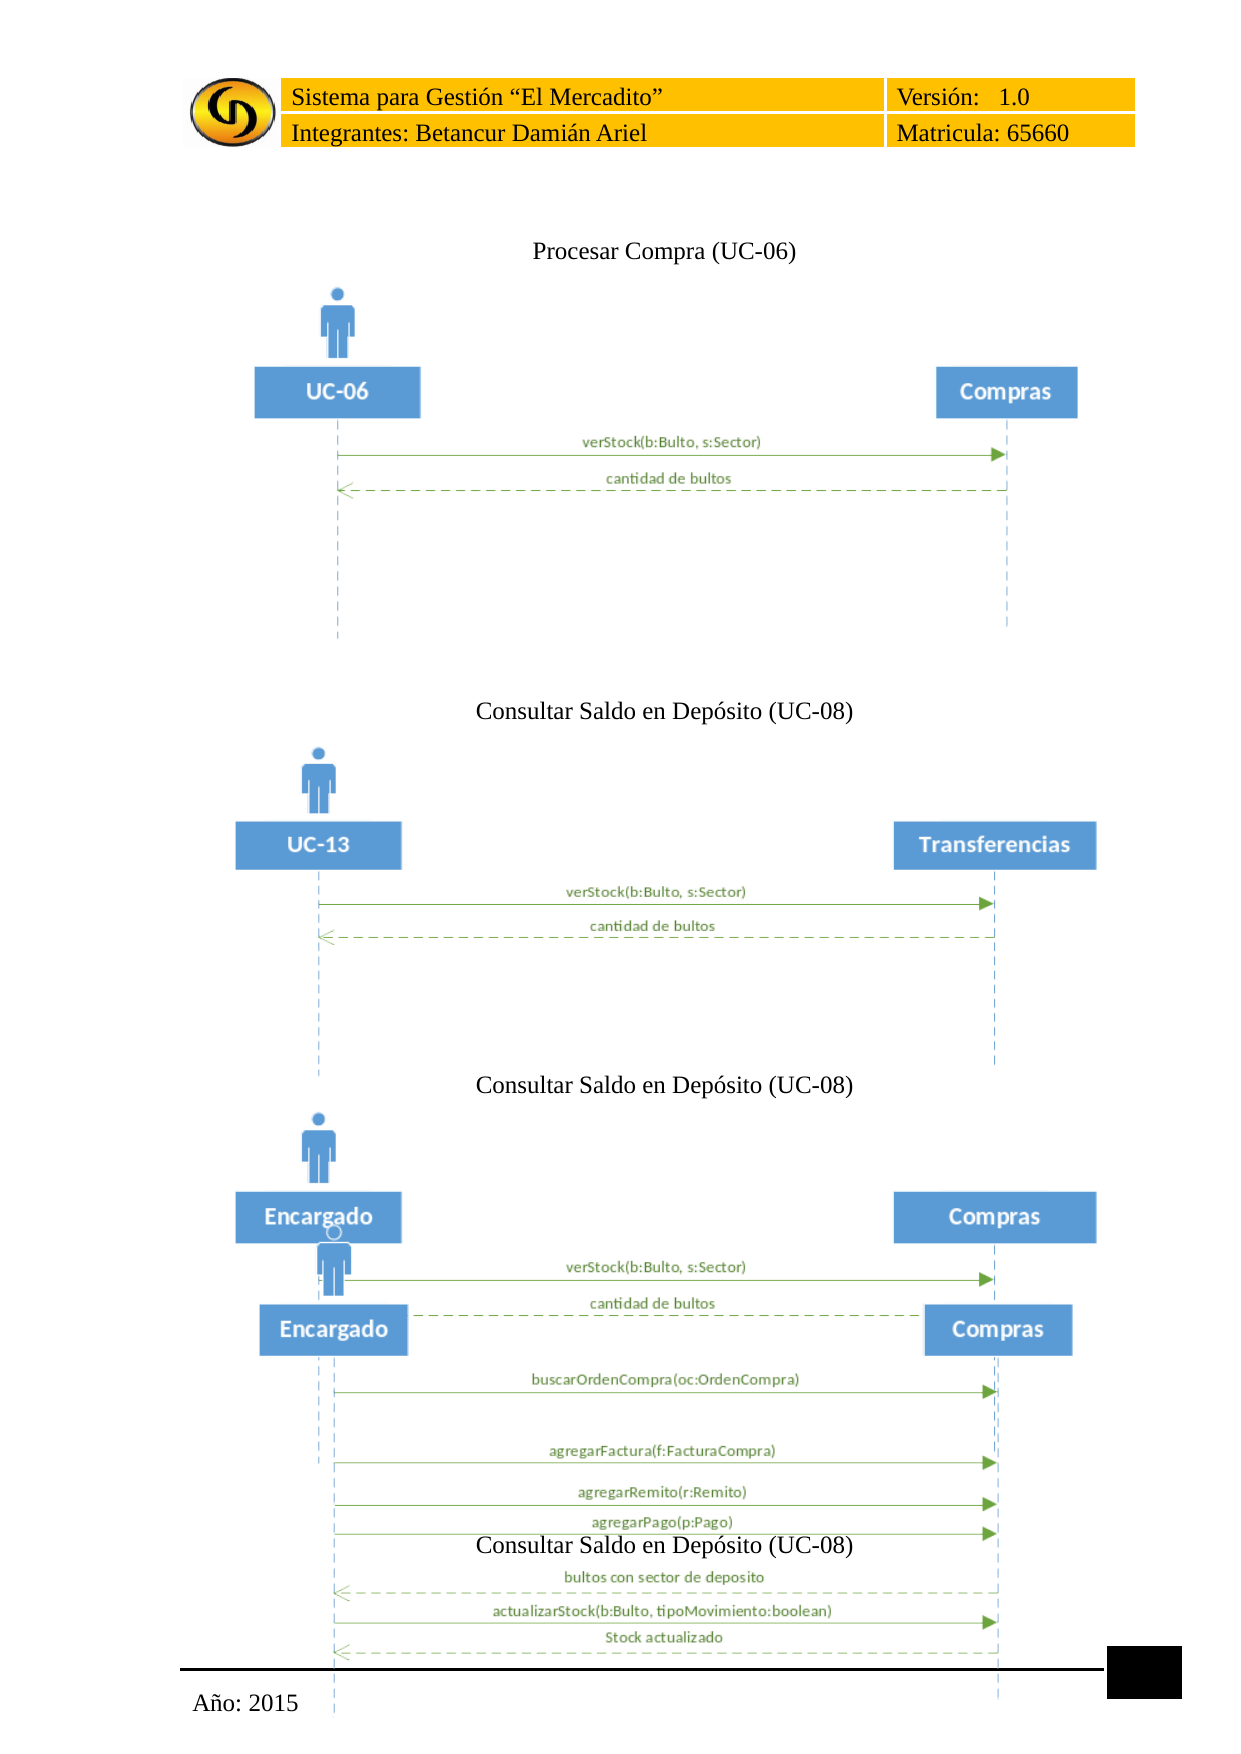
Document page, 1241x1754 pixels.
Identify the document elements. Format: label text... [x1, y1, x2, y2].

text Consultar Saldo en Depósito (UC-08) [177, 1070, 1152, 1099]
text Procesar Compra (UC-06) [177, 236, 1152, 265]
text Consultar Saldo en Depósito (UC-08) [177, 696, 1152, 725]
text Consultar Saldo en Depósito (UC-08) [177, 1530, 1152, 1559]
